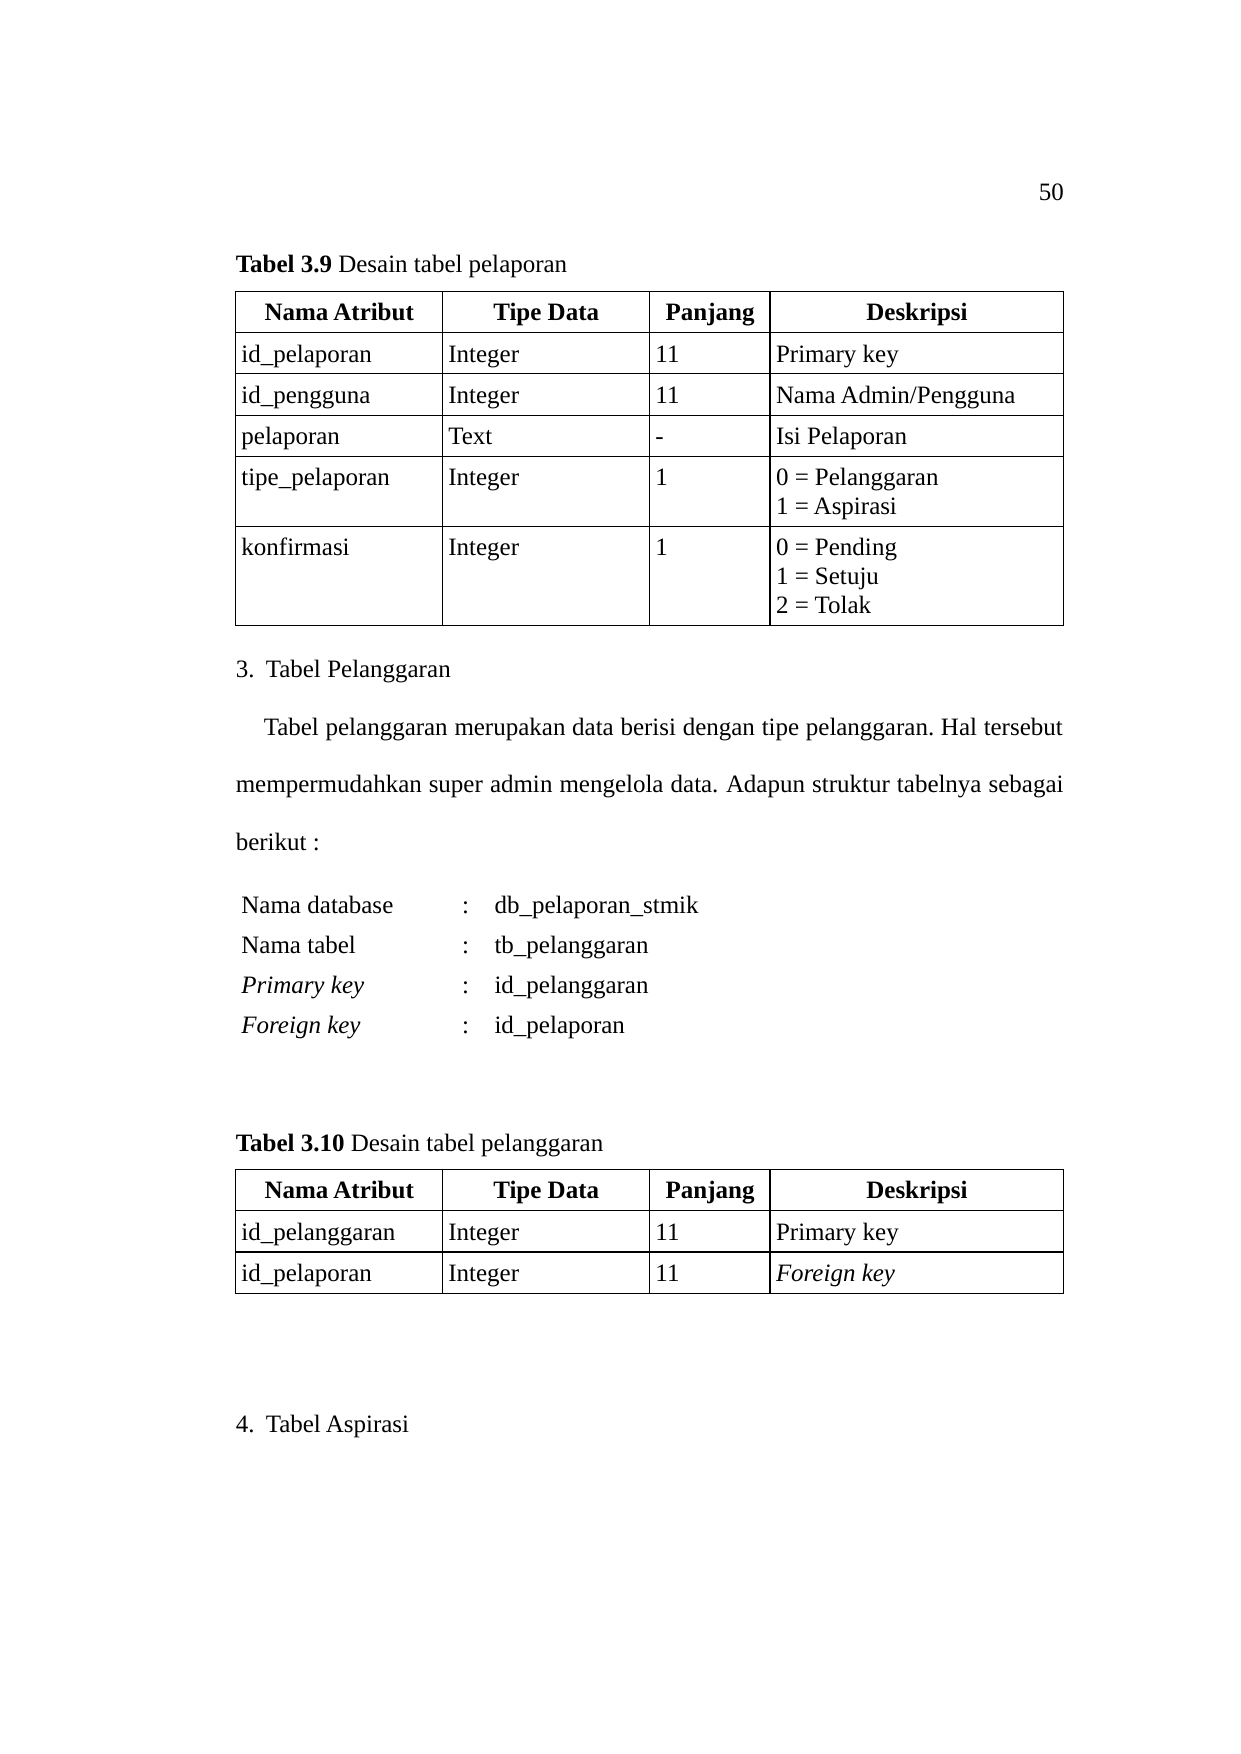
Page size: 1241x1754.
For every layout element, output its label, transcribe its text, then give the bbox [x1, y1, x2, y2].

table_cell Foreign key [771, 1253, 1063, 1293]
table_header Tipe Data [443, 292, 649, 332]
table_header Nama Atribut [236, 1170, 442, 1210]
table_cell id_pelaporan [236, 1253, 442, 1293]
table_cell Nama Admin/Pengguna [771, 374, 1063, 414]
table_cell 11 [650, 374, 769, 414]
table_cell Primary key [771, 333, 1063, 373]
table_cell : [442, 965, 489, 1005]
table_cell Text [443, 416, 649, 456]
table_header Nama Atribut [236, 292, 442, 332]
table_cell id_pelaporan [236, 333, 442, 373]
table_header : [442, 884, 489, 924]
list Tabel Pelanggaran [236, 654, 1063, 683]
table_header Panjang [650, 292, 769, 332]
table_cell Foreign key [236, 1005, 442, 1045]
table_cell 1 [650, 527, 769, 624]
table_cell 11 [650, 1253, 769, 1293]
text Tabel 3.9 Desain tabel pelaporan [236, 249, 1063, 278]
table_cell : [442, 1005, 489, 1045]
list Tabel Aspirasi [236, 1409, 1063, 1437]
table_cell Integer [443, 1211, 649, 1251]
table_cell Primary key [236, 965, 442, 1005]
table_header Nama database [236, 884, 442, 924]
table_cell Nama tabel [236, 925, 442, 965]
table_cell tb_pelanggaran [489, 925, 1063, 965]
table_cell Integer [443, 1253, 649, 1293]
table_cell pelaporan [236, 416, 442, 456]
table_cell 11 [650, 1211, 769, 1251]
table_cell id_pelanggaran [236, 1211, 442, 1251]
table_cell Integer [443, 457, 649, 526]
table_cell : [442, 925, 489, 965]
table_cell 1 [650, 457, 769, 526]
table_cell id_pelaporan [489, 1005, 1063, 1045]
text Tabel pelanggaran merupakan data berisi dengan tipe pelanggaran. Hal tersebut mempermudahkan super admin mengelola data. Adapun struktur tabelnya sebagai berikut : [236, 712, 1063, 856]
table_cell Integer [443, 333, 649, 373]
table_cell Integer [443, 374, 649, 414]
table_header Deskripsi [771, 292, 1063, 332]
table_cell Integer [443, 527, 649, 624]
table_header db_pelaporan_stmik [489, 884, 1063, 924]
table_cell - [650, 416, 769, 456]
table_header Deskripsi [771, 1170, 1063, 1210]
table_cell 11 [650, 333, 769, 373]
table_cell konfirmasi [236, 527, 442, 624]
table_header Panjang [650, 1170, 769, 1210]
table_cell Isi Pelaporan [771, 416, 1063, 456]
table_header Tipe Data [443, 1170, 649, 1210]
table_cell 0 = Pelanggaran 1 = Aspirasi [771, 457, 1063, 526]
table_cell id_pengguna [236, 374, 442, 414]
table_cell id_pelanggaran [489, 965, 1063, 1005]
text Tabel 3.10 Desain tabel pelanggaran [236, 1128, 1063, 1156]
table_cell 0 = Pending 1 = Setuju 2 = Tolak [771, 527, 1063, 624]
table_cell tipe_pelaporan [236, 457, 442, 526]
table_cell Primary key [771, 1211, 1063, 1251]
